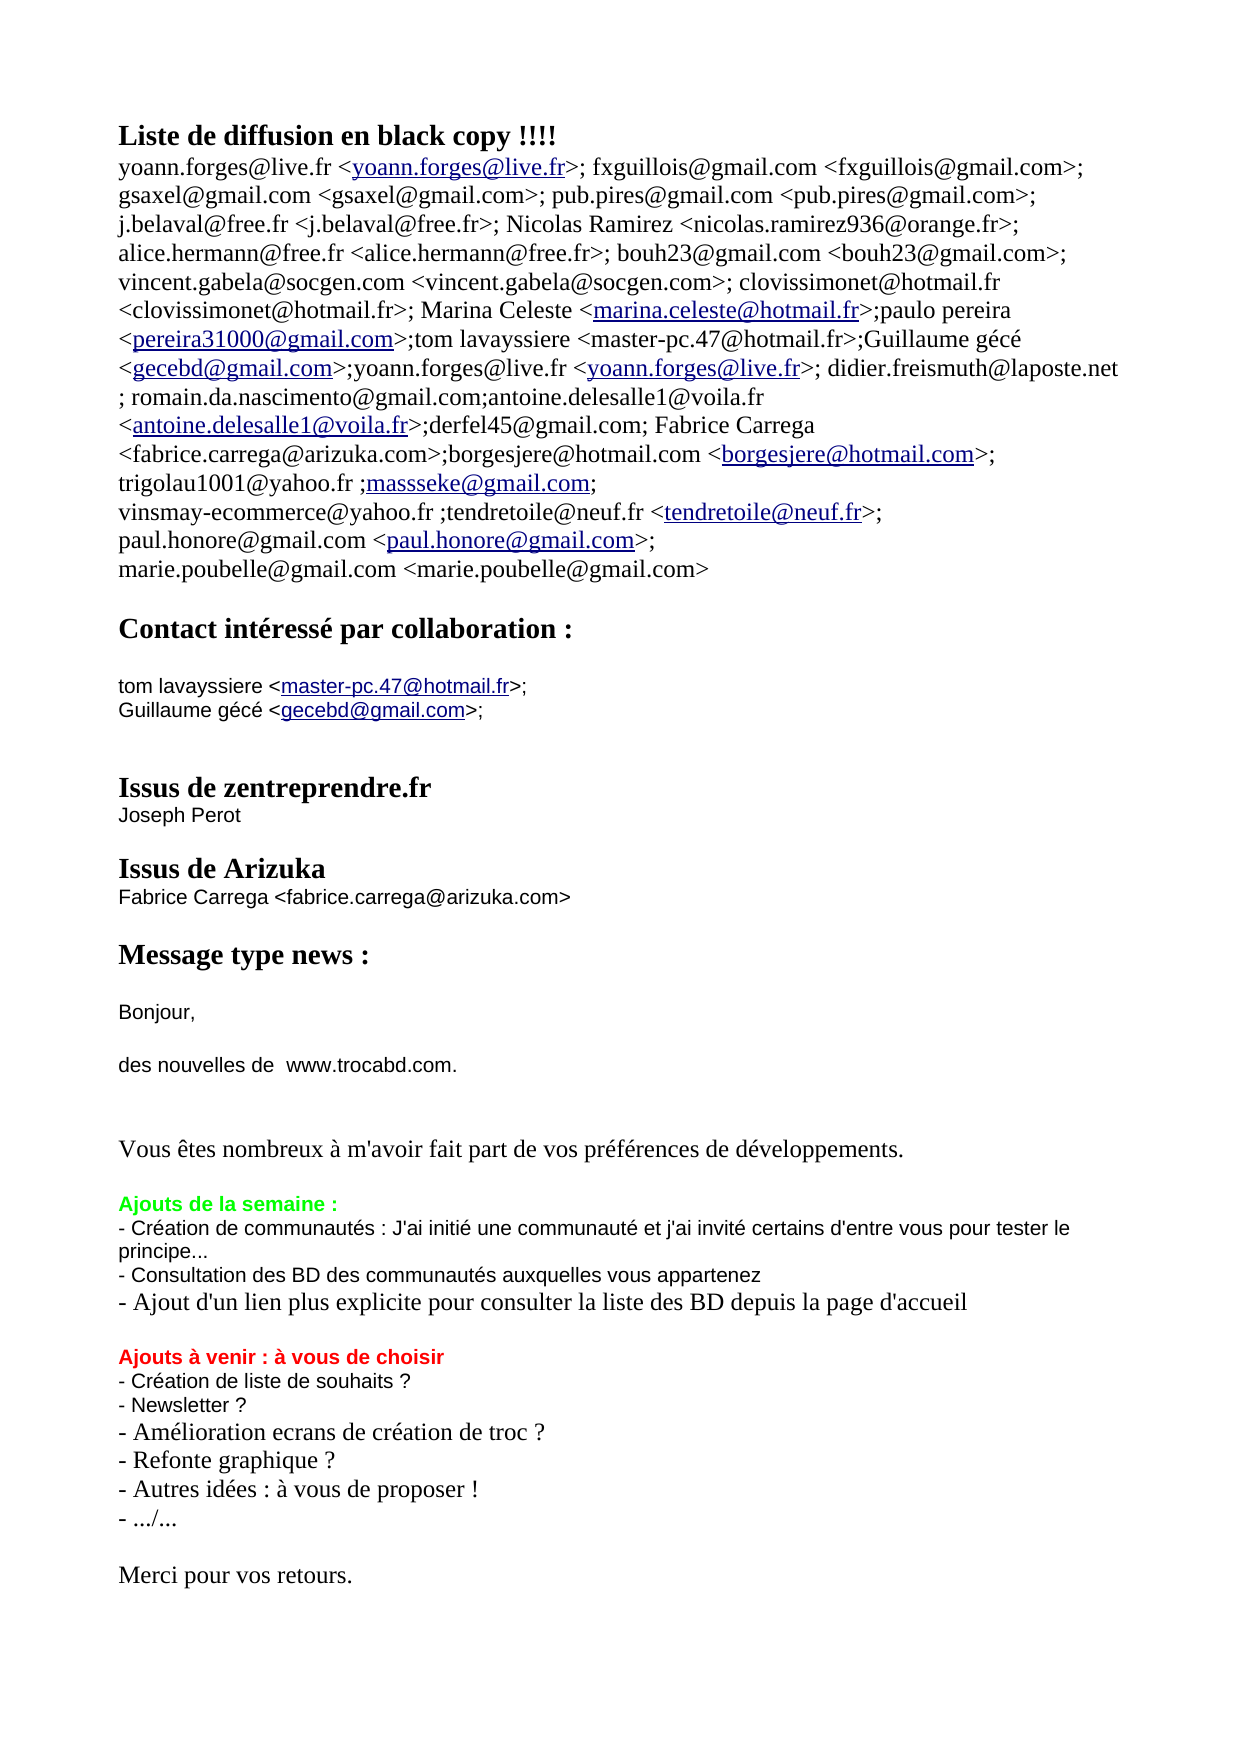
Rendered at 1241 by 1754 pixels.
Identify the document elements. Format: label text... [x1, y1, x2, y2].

text marie.poubelle@gmail.com <marie.poubelle@gmail.com> [118, 554, 1122, 583]
text Issus de zentreprendre.fr [118, 770, 1122, 803]
text Liste de diffusion en black copy !!!! [118, 118, 1122, 152]
text des nouvelles de www.trocabd.com. [118, 1052, 1122, 1076]
text - .../... [118, 1503, 1122, 1532]
text - Ajout d'un lien plus explicite pour consulter la liste des BD depuis la page d'accueil [118, 1287, 1122, 1316]
text Contact intéressé par collaboration : [118, 612, 1122, 645]
text - Consultation des BD des communautés auxquelles vous appartenez [118, 1263, 1122, 1287]
text paul.honore@gmail.com <paul.honore@gmail.com>; [118, 525, 1122, 554]
text - Newsletter ? [118, 1393, 1122, 1417]
text - Création de liste de souhaits ? [118, 1369, 1122, 1393]
text Joseph Perot [118, 803, 1122, 827]
text yoann.forges@live.fr <yoann.forges@live.fr>; fxguillois@gmail.com <fxguillois@gmail.com>; gsaxel@gmail.com <gsaxel@gmail.com>; pub.pires@gmail.com <pub.pires@gmail.com>; j.belaval@free.fr <j.belaval@free.fr>; Nicolas Ramirez <nicolas.ramirez936@orange.fr>; alice.hermann@free.fr <alice.hermann@free.fr>; bouh23@gmail.com <bouh23@gmail.com>; vincent.gabela@socgen.com <vincent.gabela@socgen.com>; clovissimonet@hotmail.fr <clovissimonet@hotmail.fr>; Marina Celeste <marina.celeste@hotmail.fr>;paulo pereira <pereira31000@gmail.com>;tom lavayssiere <master-pc.47@hotmail.fr>;Guillaume gécé <gecebd@gmail.com>;yoann.forges@live.fr <yoann.forges@live.fr>; didier.freismuth@laposte.net ; romain.da.nascimento@gmail.com;antoine.delesalle1@voila.fr <antoine.delesalle1@voila.fr>;derfel45@gmail.com; Fabrice Carrega <fabrice.carrega@arizuka.com>;borgesjere@hotmail.com <borgesjere@hotmail.com>; trigolau1001@yahoo.fr ;massseke@gmail.com; [118, 152, 1122, 497]
text Ajouts de la semaine : [118, 1191, 1122, 1215]
text Guillaume gécé <gecebd@gmail.com>; [118, 698, 1122, 722]
text Merci pour vos retours. [118, 1560, 1122, 1589]
text Fabrice Carrega <fabrice.carrega@arizuka.com> [118, 885, 1122, 909]
text Message type news : [118, 937, 1122, 971]
text - Refonte graphique ? [118, 1445, 1122, 1474]
text - Autres idées : à vous de proposer ! [118, 1474, 1122, 1503]
text Issus de Arizuka [118, 851, 1122, 885]
text - Création de communautés : J'ai initié une communauté et j'ai invité certains d'entre vous pour tester le principe... [118, 1215, 1122, 1263]
text Vous êtes nombreux à m'avoir fait part de vos préférences de développements. [118, 1134, 1122, 1163]
text - Amélioration ecrans de création de troc ? [118, 1417, 1122, 1445]
text Bonjour, [118, 1000, 1122, 1024]
text Ajouts à venir : à vous de choisir [118, 1345, 1122, 1369]
text vinsmay-ecommerce@yahoo.fr ;tendretoile@neuf.fr <tendretoile@neuf.fr>; [118, 497, 1122, 525]
text tom lavayssiere <master-pc.47@hotmail.fr>; [118, 674, 1122, 698]
